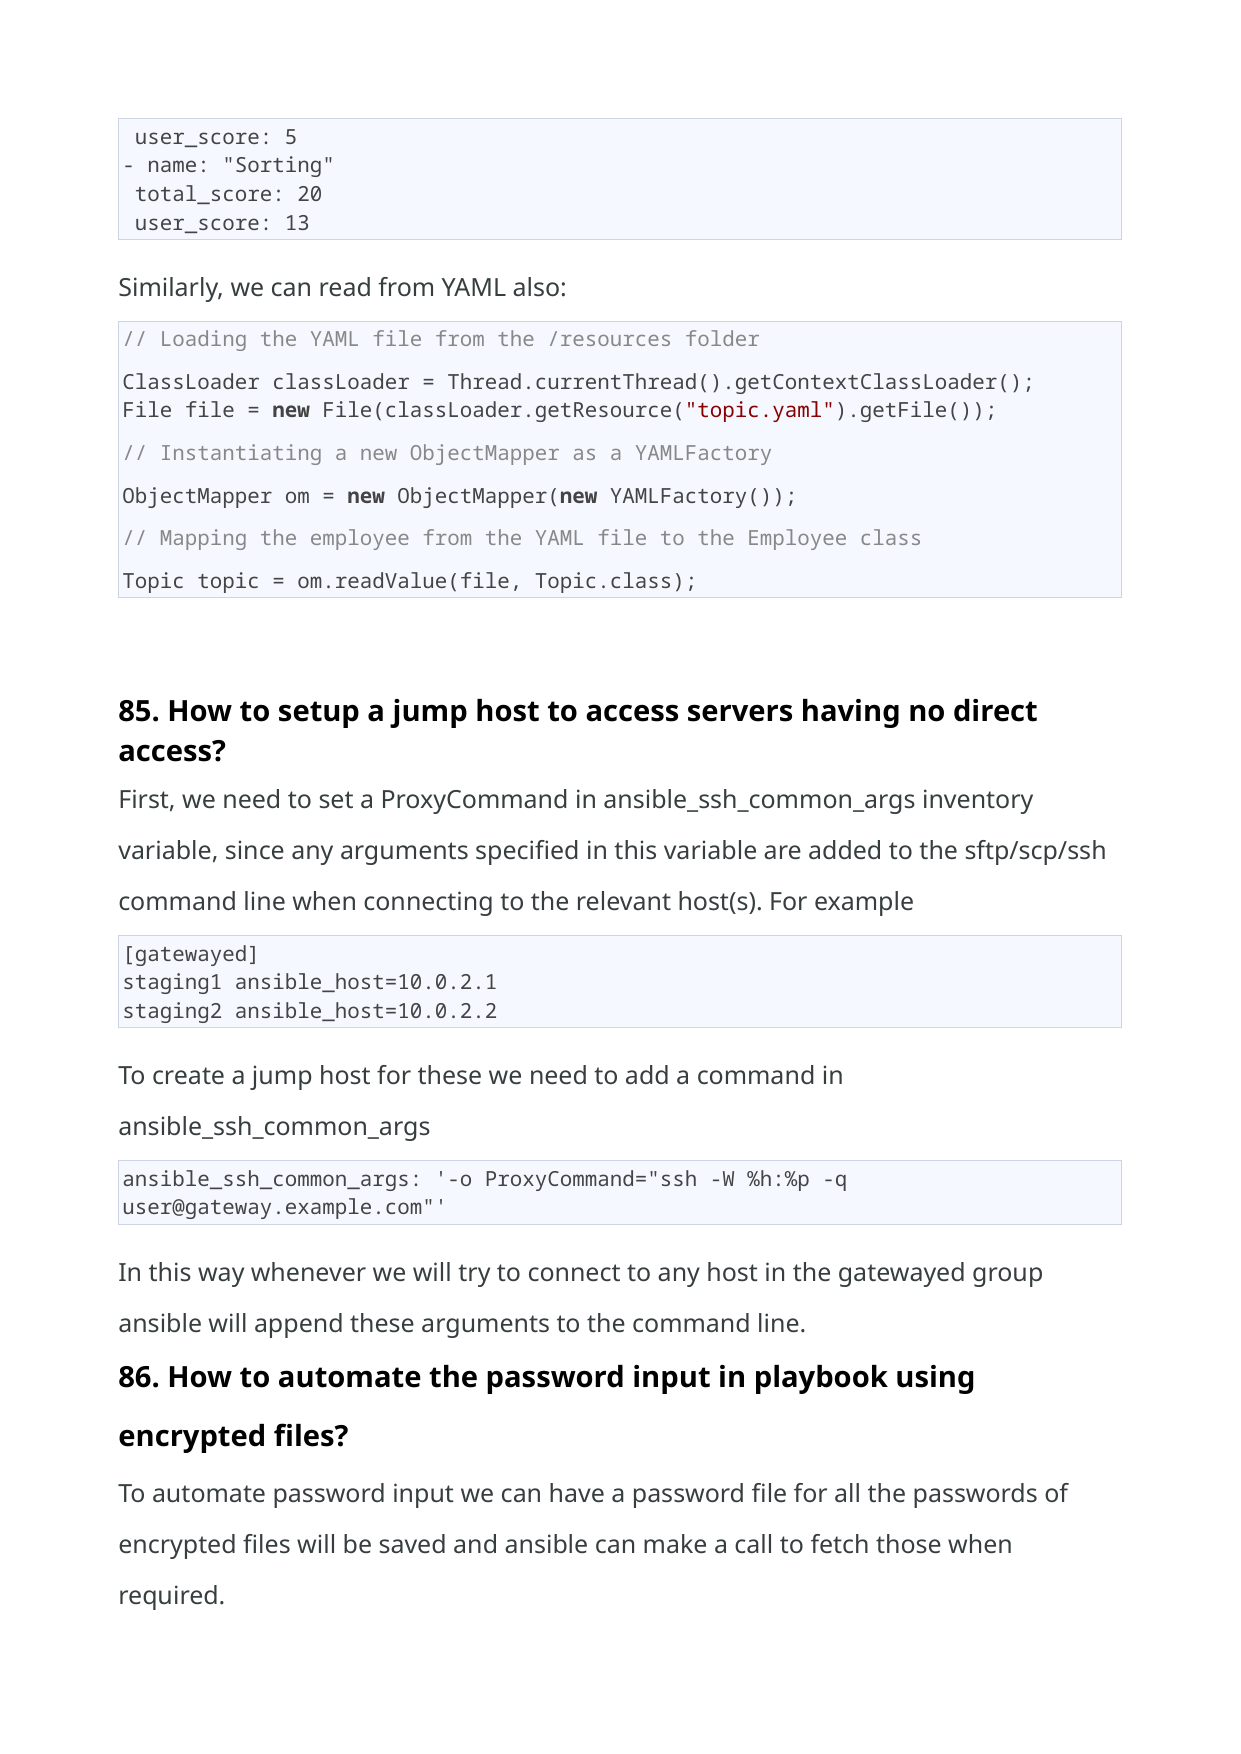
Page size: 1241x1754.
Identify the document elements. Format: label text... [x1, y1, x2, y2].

text staging1 ansible_host=10.0.2.1 [119, 963, 1121, 992]
text In this way whenever we will try to connect to any host in the gatewayed group ansible will append these arguments to the command line. [118, 1254, 1122, 1339]
text total_score: 20 [119, 175, 1121, 204]
text // Instantiating a new ObjectMapper as a YAMLFactory [119, 434, 1121, 467]
text [gatewayed] [119, 936, 1121, 963]
text To create a jump host for these we need to add a command in ansible_ssh_common_args [118, 1058, 1122, 1143]
text // Mapping the employee from the YAML file to the Employee class [119, 519, 1121, 552]
text ansible_ssh_common_args: '-o ProxyCommand="ssh -W %h:%p -q user@gateway.example.com"' [119, 1161, 1121, 1224]
subtitle 86. How to automate the password input in playbook using encrypted files? [118, 1356, 1122, 1455]
text user_score: 5 [119, 119, 1121, 147]
text Similarly, we can read from YAML also: [118, 269, 1122, 304]
text File file = new File(classLoader.getResource("topic.yaml").getFile()); [119, 392, 1121, 424]
text ObjectMapper om = new ObjectMapper(new YAMLFactory()); [119, 477, 1121, 509]
text ClassLoader classLoader = Thread.currentThread().getContextClassLoader(); [119, 363, 1121, 392]
text - name: "Sorting" [119, 147, 1121, 175]
text staging2 ansible_host=10.0.2.2 [119, 992, 1121, 1027]
text Topic topic = om.readValue(file, Topic.class); [119, 562, 1121, 597]
text First, we need to set a ProxyCommand in ansible_ssh_common_args inventory variable, since any arguments specified in this variable are added to the sftp/scp/ssh command line when connecting to the relevant host(s). For example [118, 782, 1122, 918]
text To automate password input we can have a password file for all the passwords of encrypted files will be saved and ansible can make a call to fetch those when required. [118, 1475, 1122, 1611]
text user_score: 13 [119, 204, 1121, 239]
text // Loading the YAML file from the /resources folder [119, 322, 1121, 353]
subtitle 85. How to setup a jump host to access servers having no direct access? [118, 690, 1122, 769]
